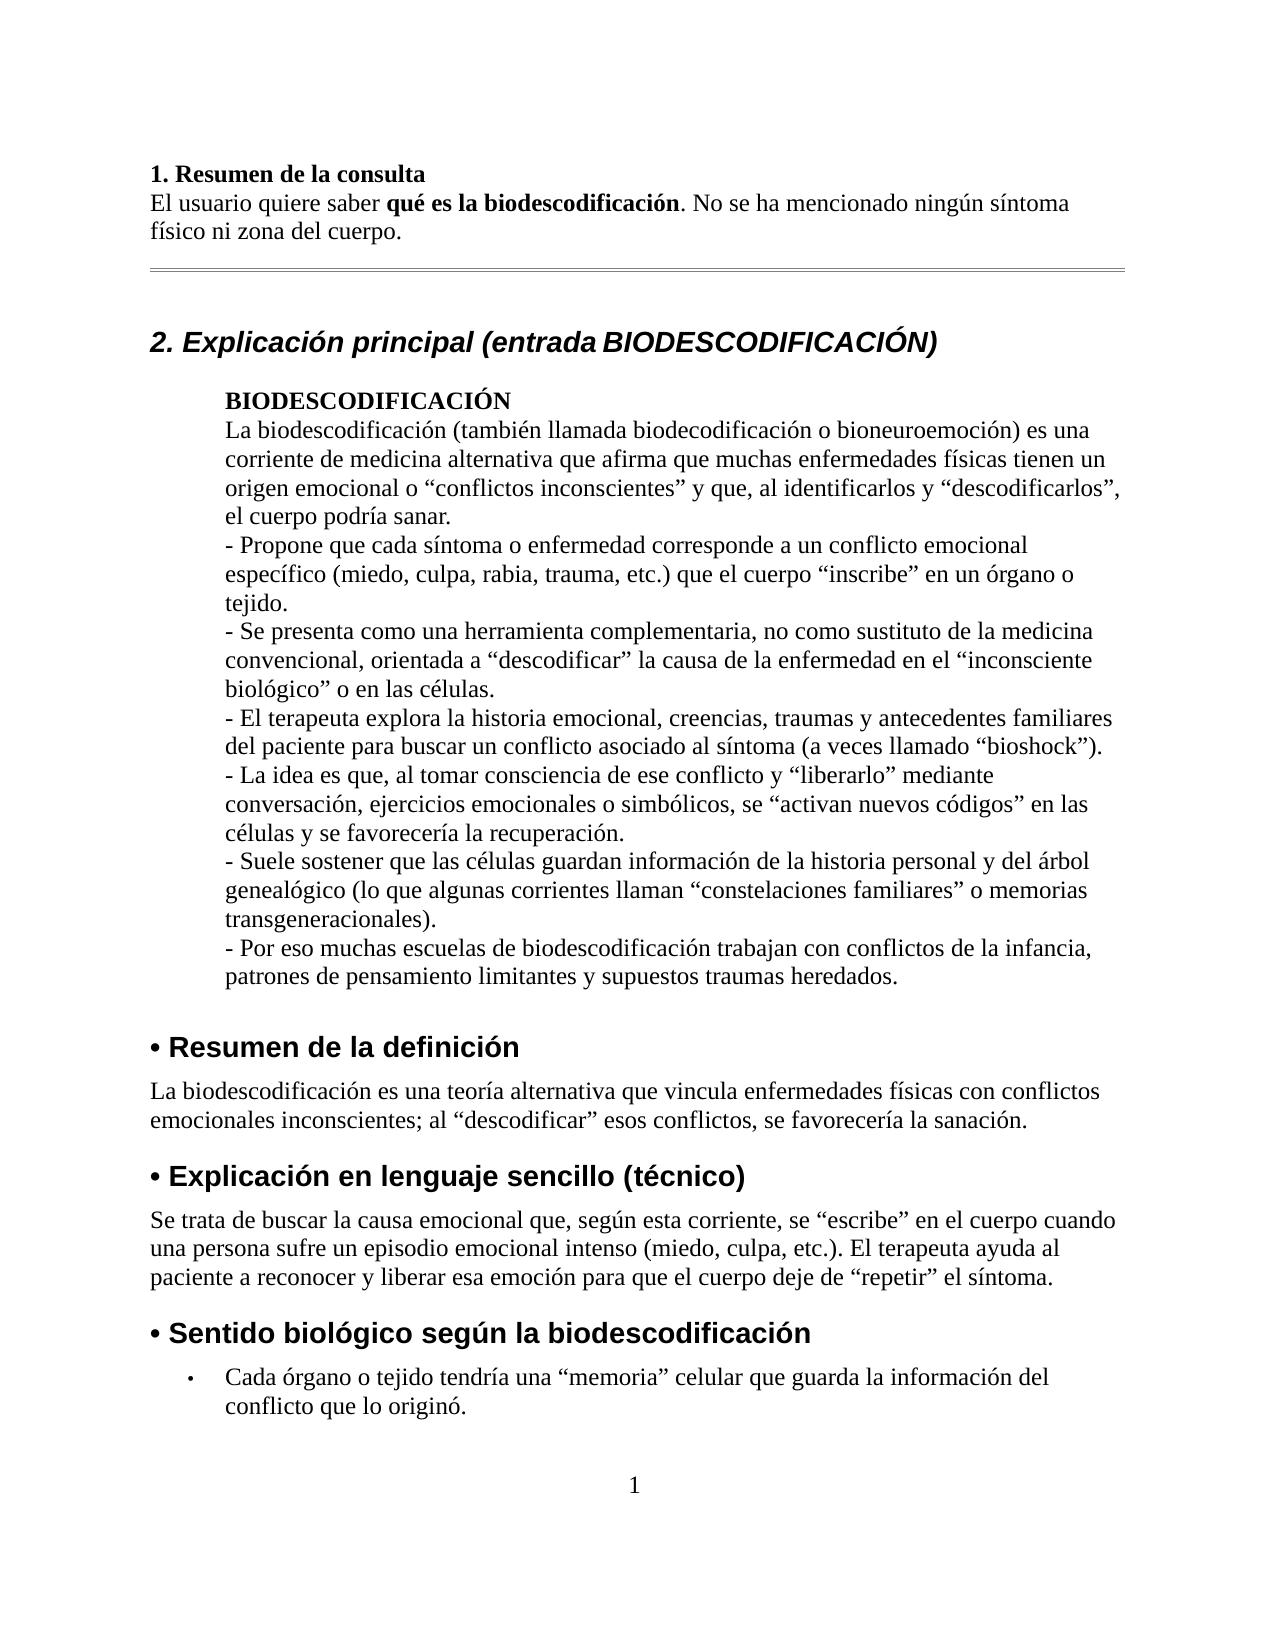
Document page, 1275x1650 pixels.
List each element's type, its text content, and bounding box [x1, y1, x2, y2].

text BIODESCODIFICACIÓN La biodescodificación (también llamada biodecodificación o bioneuroemoción) es una corriente de medicina alternativa que afirma que muchas enfermedades físicas tienen un origen emocional o “conflictos inconscientes” y que, al identificarlos y “descodificarlos”, el cuerpo podría sanar. - Propone que cada síntoma o enfermedad corresponde a un conflicto emocional específico (miedo, culpa, rabia, trauma, etc.) que el cuerpo “inscribe” en un órgano o tejido. - Se presenta como una herramienta complementaria, no como sustituto de la medicina convencional, orientada a “descodificar” la causa de la enfermedad en el “inconsciente biológico” o en las células. - El terapeuta explora la historia emocional, creencias, traumas y antecedentes familiares del paciente para buscar un conflicto asociado al síntoma (a veces llamado “bioshock”). - La idea es que, al tomar consciencia de ese conflicto y “liberarlo” mediante conversación, ejercicios emocionales o simbólicos, se “activan nuevos códigos” en las células y se favorecería la recuperación. - Suele sostener que las células guardan información de la historia personal y del árbol genealógico (lo que algunas corrientes llaman “constelaciones familiares” o memorias transgeneracionales). - Por eso muchas escuelas de biodescodificación trabajan con conflictos de la infancia, patrones de pensamiento limitantes y supuestos traumas heredados. [225, 386, 1125, 990]
text La biodescodificación es una teoría alternativa que vincula enfermedades físicas con conflictos emocionales inconscientes; al “descodificar” esos conflictos, se favorecería la sanación. [150, 1076, 1125, 1134]
subtitle • Resumen de la definición [150, 1030, 1125, 1064]
list Cada órgano o tejido tendría una “memoria” celular que guarda la información del conflicto que lo originó. [187, 1362, 1125, 1419]
text Se trata de buscar la causa emocional que, según esta corriente, se “escribe” en el cuerpo cuando una persona sufre un episodio emocional intenso (miedo, culpa, etc.). El terapeuta ayuda al paciente a reconocer y liberar esa emoción para que el cuerpo deje de “repetir” el síntoma. [150, 1205, 1125, 1291]
subtitle • Explicación en lenguaje sencillo (técnico) [150, 1159, 1125, 1192]
text 1. Resumen de la consulta El usuario quiere saber qué es la biodescodificación. No se ha mencionado ningún síntoma físico ni zona del cuerpo. [150, 159, 1125, 245]
subtitle • Sentido biológico según la biodescodificación [150, 1316, 1125, 1349]
subtitle 2. Explicación principal (entrada BIODESCODIFICACIÓN) [150, 325, 1125, 359]
